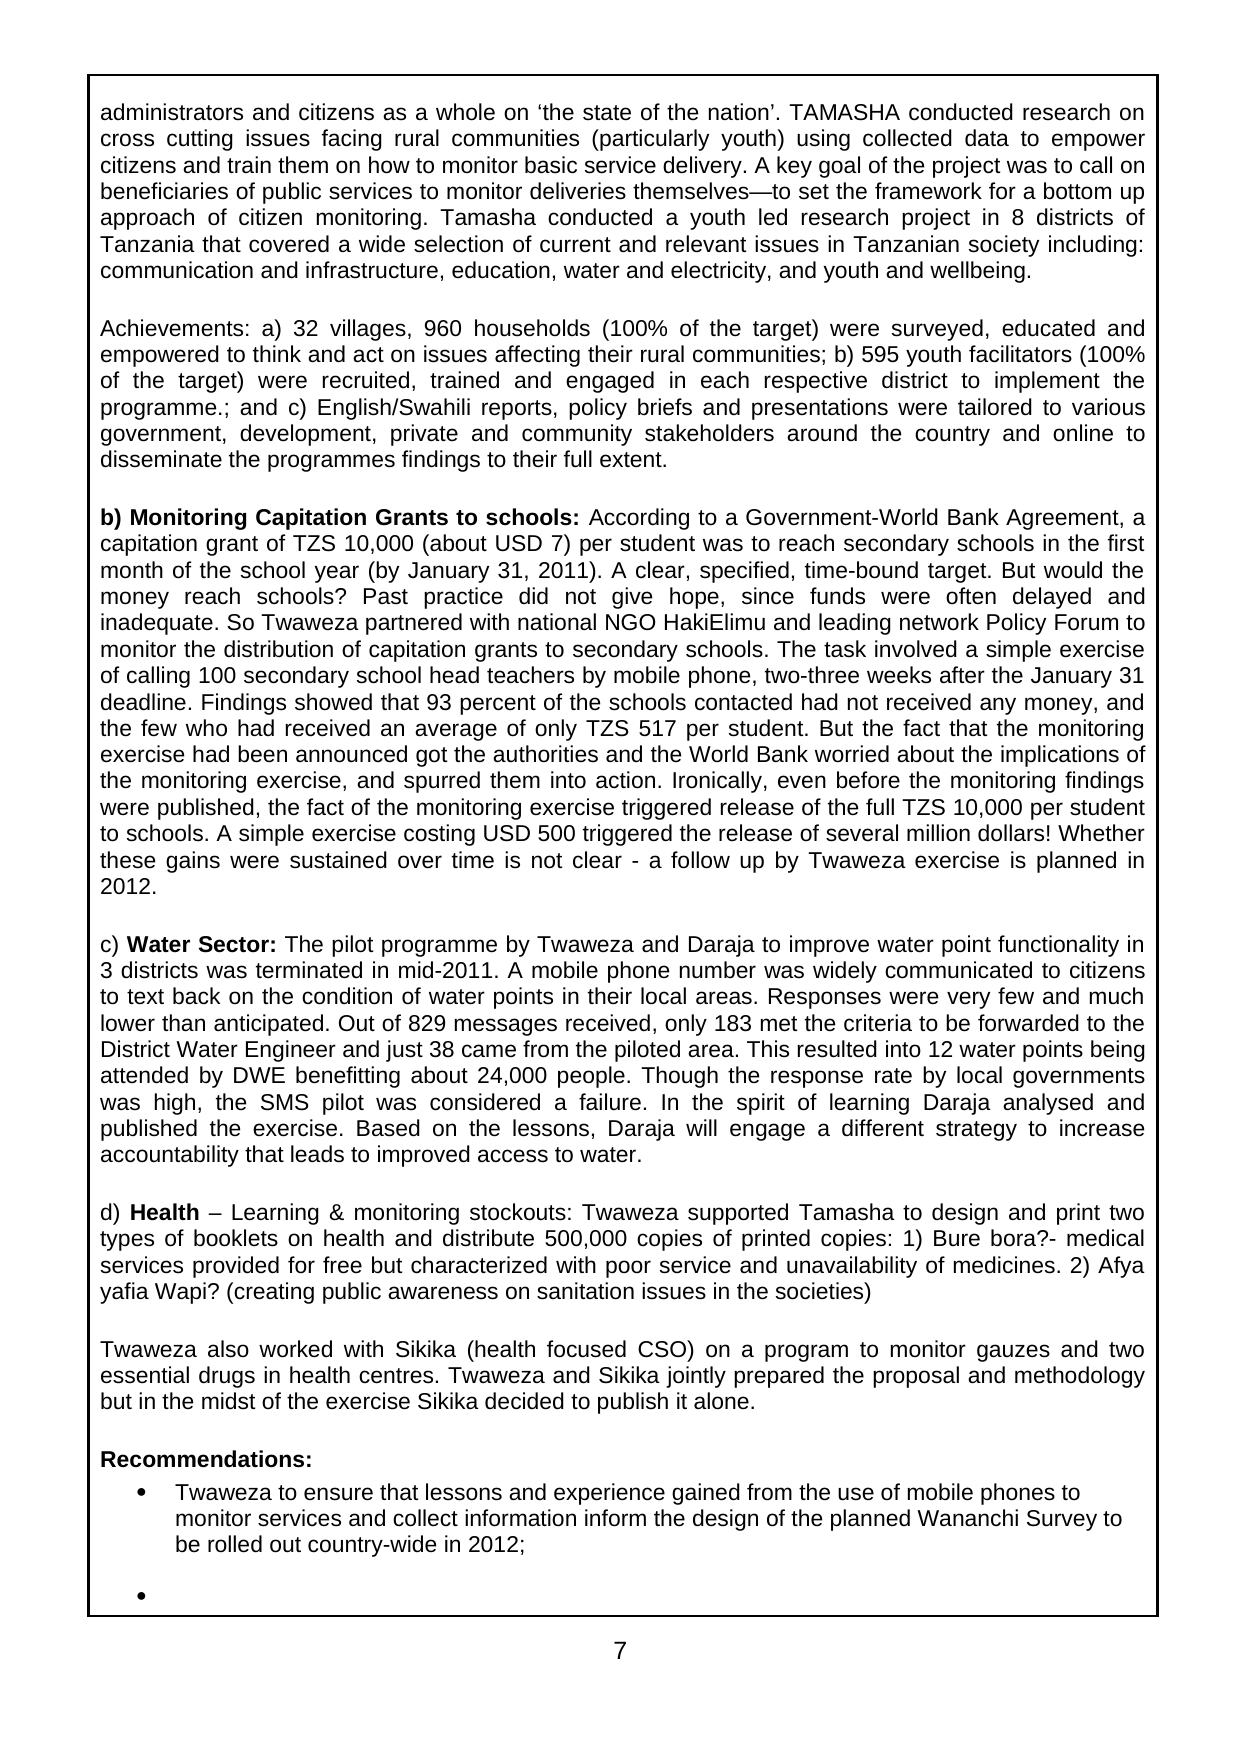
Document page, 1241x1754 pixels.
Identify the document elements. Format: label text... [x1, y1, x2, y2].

table_cell Score: A Progress against expected results: Indicator 1: Service monitoring in Dar es Salaam: Twaweza in collaboration with World Bank and Data Vision, has initiated a Mobile Phone Survey to inform the public, civil society organizations and the government on how citizens view public services. The results aid citizens in making informed decisions and in holding leaders to account. The Listening to Dar Survey (formerly the Dar es Salaam Mobile Phone Public Services Monitoring Survey) has a representative sample of about 350 randomly selected residents of Dar es Salaam, who have agreed to participate in the survey, are called once every two weeks and asked a set of questions on a particular topic. This citizen-led monitoring exercise has uncovered findings related to health, education, water supply, infrastructure, governance and nutrition. The collected data with analysis is released within two weeks and is distributed through websites, blogs, and local print media. Building from the successes of Service Monitoring in Dar, towards the end of 2011 Twaweza developed a concept note on using mobile phones to carry out country-wide survey called Wananchi Survey (i.e. Citizen Survey). The concept note outlines an approach to data gathering that combines the strength of household surveys (representativeness) with possibilities offered by mobile phones (low cost, high frequency feedback). Wananchi Survey aims to collect data at a fraction of the cost of ordinary household surveys, in a way that is more frequent and more responsive to changing data needs. Indicator 2: a) Youth Checking if Government Services Work for them: TAMASHA (a youth focused CSO) launched its Contested Development programme in 2011 to determine how national plans and political promises are implemented on the ground and provide evidence to politicians, administrators and citizens as a whole on ‘the state of the nation’. TAMASHA conducted research on cross cutting issues facing rural communities (particularly youth) using collected data to empower citizens and train them on how to monitor basic service delivery. A key goal of the project was to call on beneficiaries of public services to monitor deliveries themselves—to set the framework for a bottom up approach of citizen monitoring. Tamasha conducted a youth led research project in 8 districts of Tanzania that covered a wide selection of current and relevant issues in Tanzanian society including: communication and infrastructure, education, water and electricity, and youth and wellbeing. Achievements: a) 32 villages, 960 households (100% of the target) were surveyed, educated and empowered to think and act on issues affecting their rural communities; b) 595 youth facilitators (100% of the target) were recruited, trained and engaged in each respective district to implement the programme.; and c) English/Swahili reports, policy briefs and presentations were tailored to various government, development, private and community stakeholders around the country and online to disseminate the programmes findings to their full extent. b) Monitoring Capitation Grants to schools: According to a Government-World Bank Agreement, a capitation grant of TZS 10,000 (about USD 7) per student was to reach secondary schools in the first month of the school year (by January 31, 2011). A clear, specified, time-bound target. But would the money reach schools? Past practice did not give hope, since funds were often delayed and inadequate. So Twaweza partnered with national NGO HakiElimu and leading network Policy Forum to monitor the distribution of capitation grants to secondary schools. The task involved a simple exercise of calling 100 secondary school head teachers by mobile phone, two-three weeks after the January 31 deadline. Findings showed that 93 percent of the schools contacted had not received any money, and the few who had received an average of only TZS 517 per student. But the fact that the monitoring exercise had been announced got the authorities and the World Bank worried about the implications of the monitoring exercise, and spurred them into action. Ironically, even before the monitoring findings were published, the fact of the monitoring exercise triggered release of the full TZS 10,000 per student to schools. A simple exercise costing USD 500 triggered the release of several million dollars! Whether these gains were sustained over time is not clear - a follow up by Twaweza exercise is planned in 2012. c) Water Sector: The pilot programme by Twaweza and Daraja to improve water point functionality in 3 districts was terminated in mid-2011. A mobile phone number was widely communicated to citizens to text back on the condition of water points in their local areas. Responses were very few and much lower than anticipated. Out of 829 messages received, only 183 met the criteria to be forwarded to the District Water Engineer and just 38 came from the piloted area. This resulted into 12 water points being attended by DWE benefitting about 24,000 people. Though the response rate by local governments was high, the SMS pilot was considered a failure. In the spirit of learning Daraja analysed and published the exercise. Based on the lessons, Daraja will engage a different strategy to increase accountability that leads to improved access to water. d) Health – Learning & monitoring stockouts: Twaweza supported Tamasha to design and print two types of booklets on health and distribute 500,000 copies of printed copies: 1) Bure bora?- medical services provided for free but characterized with poor service and unavailability of medicines. 2) Afya yafia Wapi? (creating public awareness on sanitation issues in the societies) Twaweza also worked with Sikika (health focused CSO) on a program to monitor gauzes and two essential drugs in health centres. Twaweza and Sikika jointly prepared the proposal and methodology but in the midst of the exercise Sikika decided to publish it alone. Recommendations: Twaweza to ensure that lessons and experience gained from the use of mobile phones to monitor services and collect information inform the design of the planned Wananchi Survey to be rolled out country-wide in 2012; Impact Weighting 35% Revised since last Annual Review? N Risk: Medium Revised since last Annual Review? N [90, 76, 1156, 1615]
